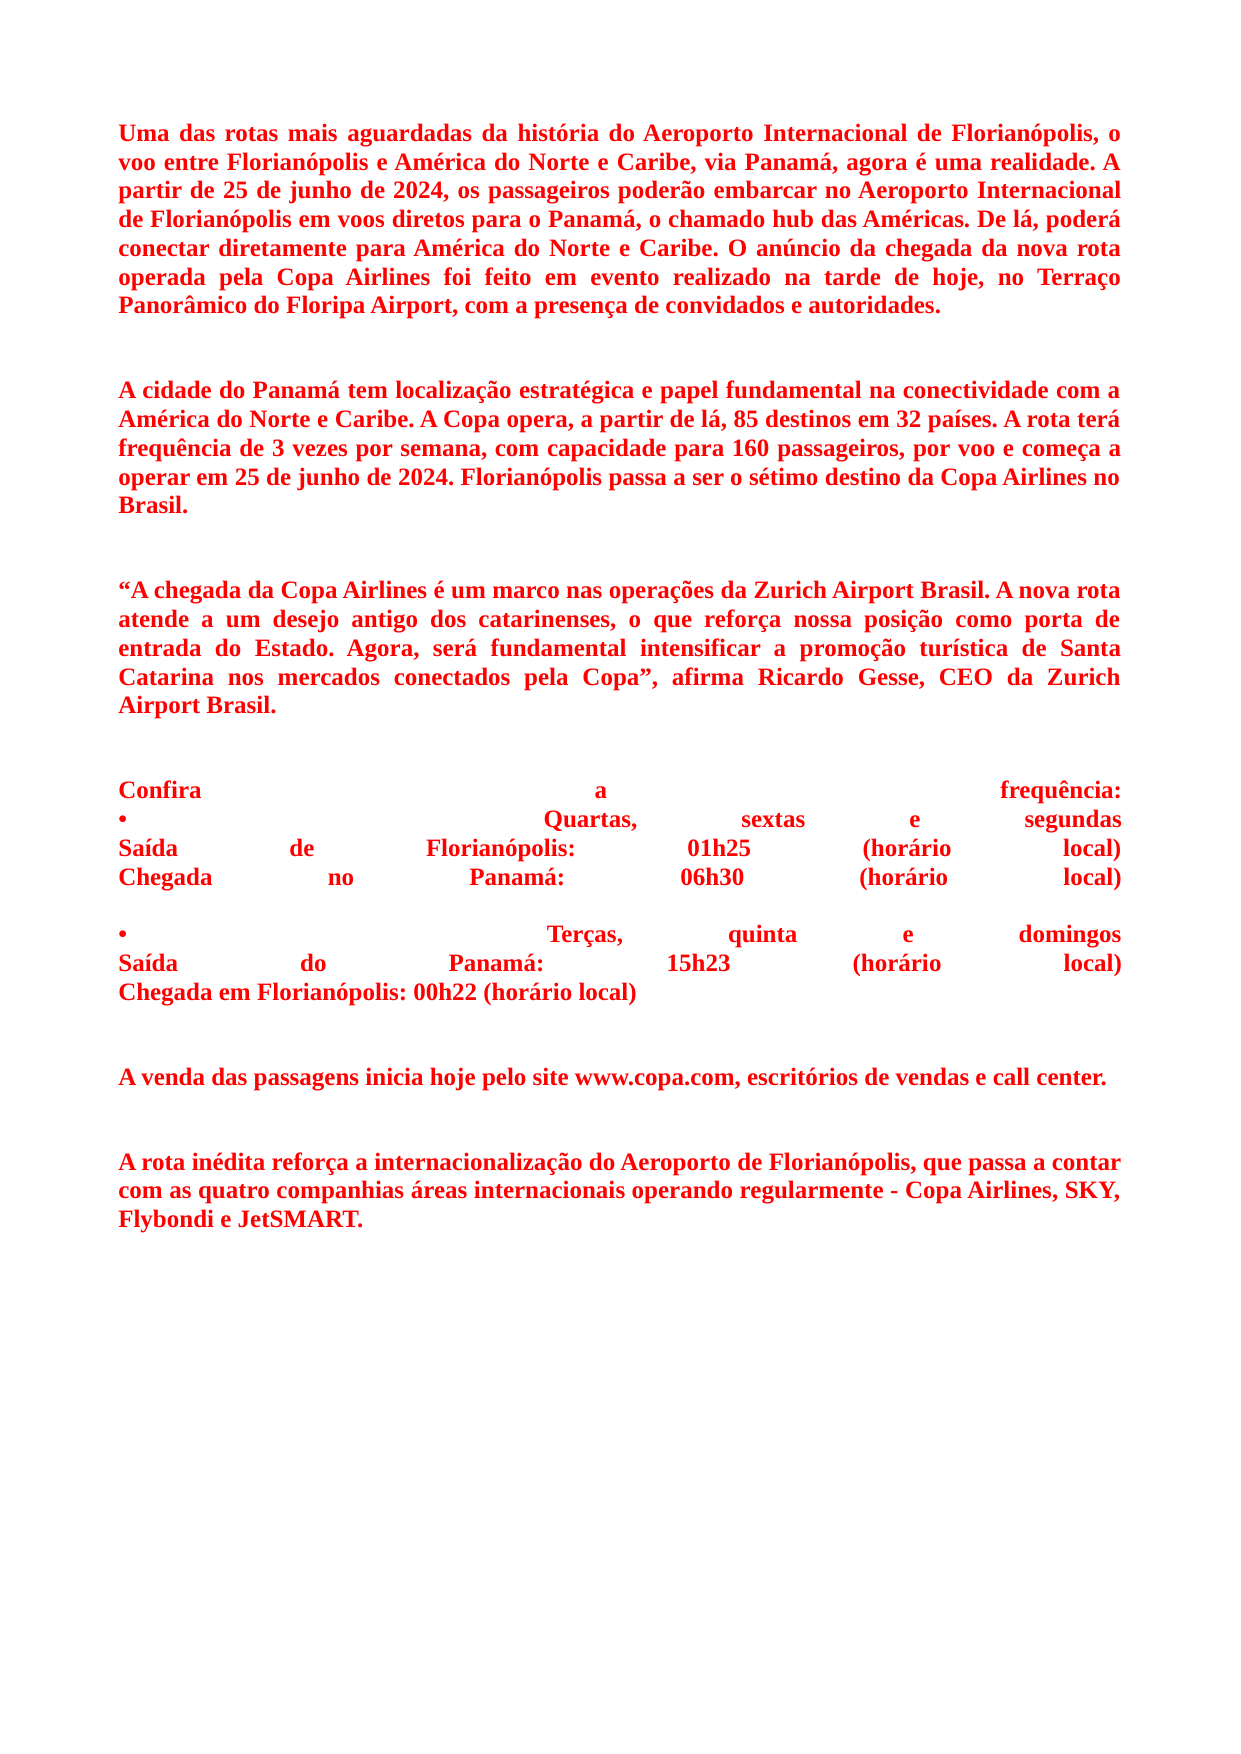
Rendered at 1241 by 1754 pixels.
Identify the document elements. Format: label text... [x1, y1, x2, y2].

text A venda das passagens inicia hoje pelo site www.copa.com, escritórios de vendas e call center. [118, 1062, 1122, 1091]
text “A chegada da Copa Airlines é um marco nas operações da Zurich Airport Brasil. A nova rota atende a um desejo antigo dos catarinenses, o que reforça nossa posição como porta de entrada do Estado. Agora, será fundamental intensificar a promoção turística de Santa Catarina nos mercados conectados pela Copa”, afirma Ricardo Gesse, CEO da Zurich Airport Brasil. [118, 576, 1122, 719]
text A rota inédita reforça a internacionalização do Aeroporto de Florianópolis, que passa a contar com as quatro companhias áreas internacionais operando regularmente - Copa Airlines, SKY, Flybondi e JetSMART. [118, 1147, 1122, 1233]
text Uma das rotas mais aguardadas da história do Aeroporto Internacional de Florianópolis, o voo entre Florianópolis e América do Norte e Caribe, via Panamá, agora é uma realidade. A partir de 25 de junho de 2024, os passageiros poderão embarcar no Aeroporto Internacional de Florianópolis em voos diretos para o Panamá, o chamado hub das Américas. De lá, poderá conectar diretamente para América do Norte e Caribe. O anúncio da chegada da nova rota operada pela Copa Airlines foi feito em evento realizado na tarde de hoje, no Terraço Panorâmico do Floripa Airport, com a presença de convidados e autoridades. [118, 118, 1122, 319]
text A cidade do Panamá tem localização estratégica e papel fundamental na conectividade com a América do Norte e Caribe. A Copa opera, a partir de lá, 85 destinos em 32 países. A rota terá frequência de 3 vezes por semana, com capacidade para 160 passageiros, por voo e começa a operar em 25 de junho de 2024. Florianópolis passa a ser o sétimo destino da Copa Airlines no Brasil. [118, 376, 1122, 519]
text Confira a frequência: • Quartas, sextas e segundas Saída de Florianópolis: 01h25 (horário local) Chegada no Panamá: 06h30 (horário local) • Terças, quinta e domingos Saída do Panamá: 15h23 (horário local) Chegada em Florianópolis: 00h22 (horário local) [118, 776, 1122, 1006]
